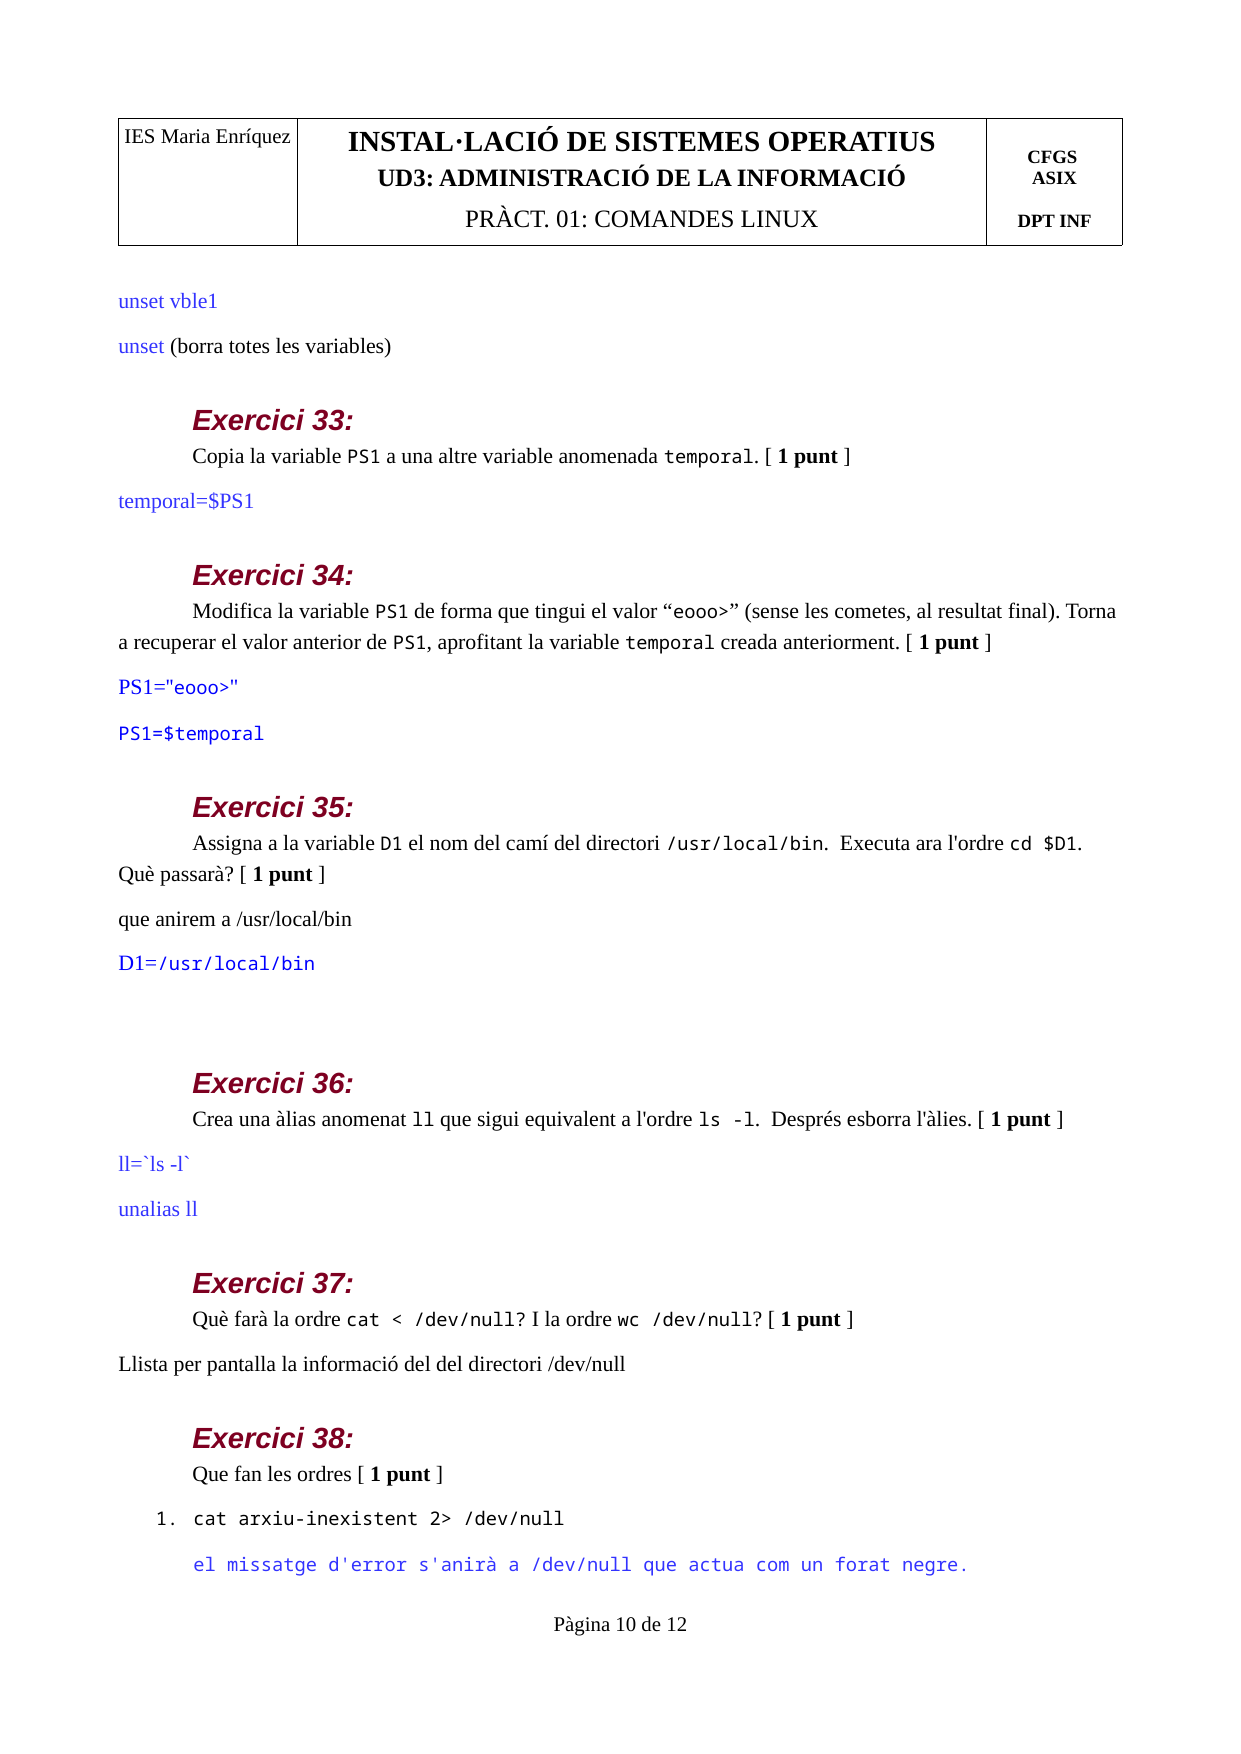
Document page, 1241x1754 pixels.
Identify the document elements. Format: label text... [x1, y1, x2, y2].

text unalias ll [118, 1196, 1122, 1221]
subtitle Exercici 34: [118, 558, 1122, 592]
subtitle Exercici 33: [118, 403, 1122, 437]
text Copia la variable PS1 a una altre variable anomenada temporal. [ 1 punt ] [118, 443, 1122, 469]
subtitle Exercici 36: [118, 1066, 1122, 1099]
text Modifica la variable PS1 de forma que tingui el valor “eooo>” (sense les cometes, al resultat final). Torna a recuperar el valor anterior de PS1, aprofitant la variable temporal creada anteriorment. [ 1 punt ] [118, 598, 1122, 655]
text unset (borra totes les variables) [118, 333, 1122, 358]
text que anirem a /usr/local/bin [118, 906, 1122, 931]
text PS1=''eooo>'' [118, 674, 1122, 700]
text Què farà la ordre cat < /dev/null? I la ordre wc /dev/null? [ 1 punt ] [118, 1306, 1122, 1332]
list cat arxiu-inexistent 2> /dev/null [156, 1506, 1122, 1531]
text PS1=$temporal [118, 720, 1122, 745]
text Assigna a la variable D1 el nom del camí del directori /usr/local/bin. Executa ara l'ordre cd $D1. Què passarà? [ 1 punt ] [118, 830, 1122, 886]
subtitle Exercici 37: [118, 1266, 1122, 1299]
text temporal=$PS1 [118, 488, 1122, 513]
text D1=/usr/local/bin [118, 950, 1122, 976]
subtitle Exercici 35: [118, 790, 1122, 824]
subtitle Exercici 38: [118, 1421, 1122, 1454]
text Crea una àlias anomenat ll que sigui equivalent a l'ordre ls -l. Després esborra l'àlies. [ 1 punt ] [118, 1106, 1122, 1132]
text unset vble1 [118, 288, 1122, 314]
text ll=`ls -l` [118, 1151, 1122, 1177]
list el missatge d'error s'anirà a /dev/null que actua com un forat negre. [156, 1551, 1122, 1576]
text Que fan les ordres [ 1 punt ] [118, 1461, 1122, 1486]
text Llista per pantalla la informació del del directori /dev/null [118, 1351, 1122, 1376]
